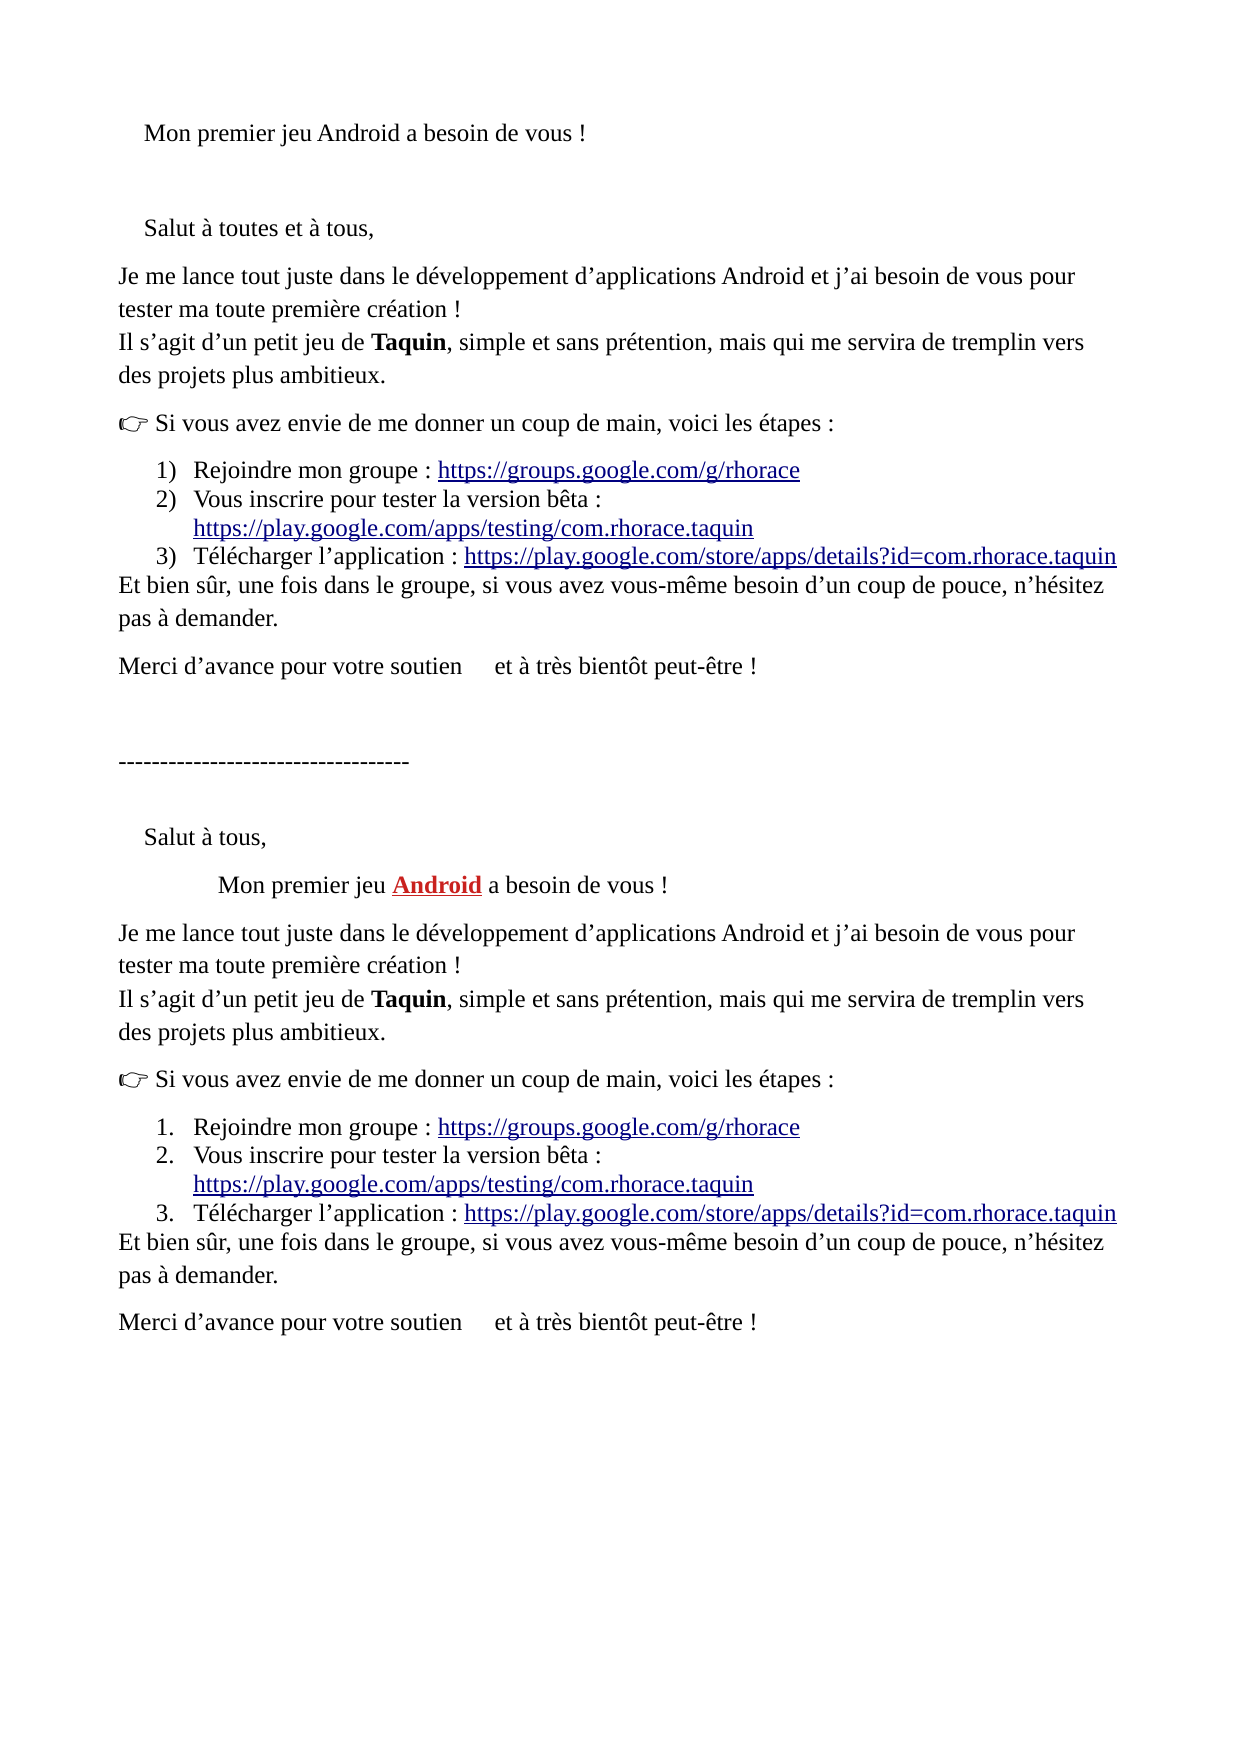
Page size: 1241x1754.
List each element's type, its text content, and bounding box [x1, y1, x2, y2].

text 👾 Mon premier jeu Android a besoin de vous ! [118, 870, 1122, 899]
list Télécharger l’application : https://play.google.com/store/apps/details?id=com.rhorace.taquin [156, 1198, 1122, 1227]
text ----------------------------------- [118, 746, 1122, 775]
text Je me lance tout juste dans le développement d’applications Android et j’ai besoin de vous pour tester ma toute première création ! Il s’agit d’un petit jeu de Taquin, simple et sans prétention, mais qui me servira de tremplin vers des projets plus ambitieux. [118, 261, 1122, 389]
text 👾 Mon premier jeu Android a besoin de vous ! [118, 118, 1122, 147]
text Merci d’avance pour votre soutien 🙏 et à très bientôt peut-être ! [118, 651, 1122, 679]
text 🚀 Salut à toutes et à tous, [118, 213, 1122, 242]
text Et bien sûr, une fois dans le groupe, si vous avez vous-même besoin d’un coup de pouce, n’hésitez pas à demander. [118, 570, 1122, 632]
text 👉 Si vous avez envie de me donner un coup de main, voici les étapes : [118, 1064, 1122, 1093]
list Vous inscrire pour tester la version bêta : https://play.google.com/apps/testing/com.rhorace.taquin [156, 484, 1122, 541]
text Je me lance tout juste dans le développement d’applications Android et j’ai besoin de vous pour tester ma toute première création ! Il s’agit d’un petit jeu de Taquin, simple et sans prétention, mais qui me servira de tremplin vers des projets plus ambitieux. [118, 918, 1122, 1045]
list Télécharger l’application : https://play.google.com/store/apps/details?id=com.rhorace.taquin [156, 541, 1122, 570]
list Vous inscrire pour tester la version bêta : https://play.google.com/apps/testing/com.rhorace.taquin [156, 1141, 1122, 1198]
list Rejoindre mon groupe : https://groups.google.com/g/rhorace [156, 455, 1122, 484]
text 🚀 Salut à tous, [118, 822, 1122, 851]
text 👉 Si vous avez envie de me donner un coup de main, voici les étapes : [118, 408, 1122, 436]
list Rejoindre mon groupe : https://groups.google.com/g/rhorace [156, 1112, 1122, 1141]
text Merci d’avance pour votre soutien 🙏 et à très bientôt peut-être ! [118, 1307, 1122, 1336]
text Et bien sûr, une fois dans le groupe, si vous avez vous-même besoin d’un coup de pouce, n’hésitez pas à demander. [118, 1227, 1122, 1289]
